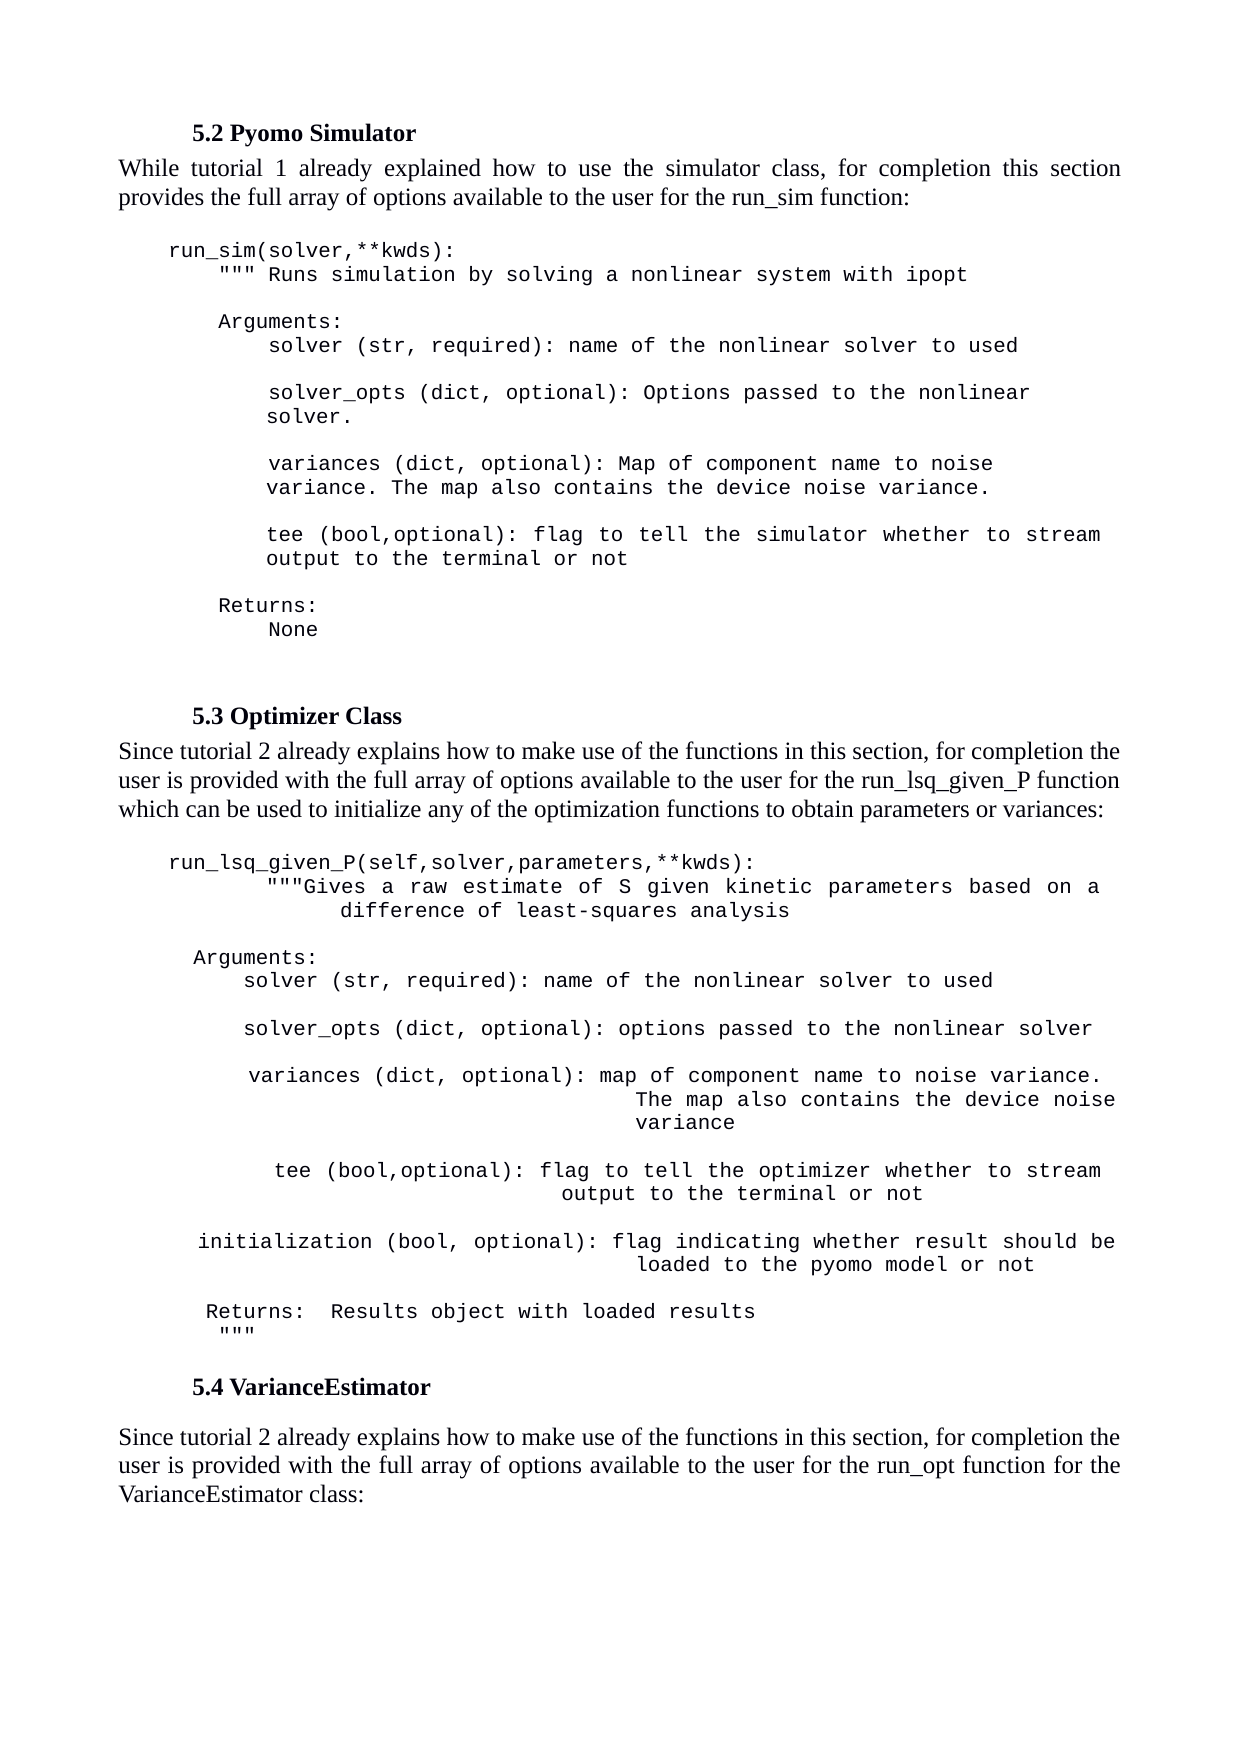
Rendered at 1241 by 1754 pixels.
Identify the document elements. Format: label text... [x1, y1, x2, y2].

text 5.3 Optimizer Class [118, 701, 1122, 730]
text Since tutorial 2 already explains how to make use of the functions in this section, for completion the user is provided with the full array of options available to the user for the run_opt function for the VarianceEstimator class: [118, 1422, 1122, 1508]
text tee (bool,optional): flag to tell the simulator whether to stream output to the terminal or not [118, 524, 1116, 572]
text 5.4 VarianceEstimator [121, 1372, 1122, 1401]
text initialization (bool, optional): flag indicating whether result should be loaded to the pyomo model or not [118, 1231, 1116, 1278]
text variances (dict, optional): Map of component name to noise variance. The map also contains the device noise variance. [118, 453, 1116, 501]
text Since tutorial 2 already explains how to make use of the functions in this section, for completion the user is provided with the full array of options available to the user for the run_lsq_given_P function which can be used to initialize any of the optimization functions to obtain parameters or variances: [118, 736, 1122, 822]
text Arguments: [118, 311, 1116, 335]
text None [118, 619, 1116, 642]
text Returns: Results object with loaded results [118, 1302, 1116, 1325]
text 5.2 Pyomo Simulator [118, 118, 1122, 147]
text run_sim(solver,**kwds): [118, 241, 1116, 264]
text Arguments: [118, 947, 1116, 971]
text run_lsq_given_P(self,solver,parameters,**kwds): [118, 852, 1116, 876]
text tee (bool,optional): flag to tell the optimizer whether to stream output to the terminal or not [118, 1160, 1116, 1207]
text """ [118, 1325, 1116, 1349]
text solver (str, required): name of the nonlinear solver to used [118, 971, 1116, 994]
text solver (str, required): name of the nonlinear solver to used [118, 335, 1116, 359]
text While tutorial 1 already explained how to use the simulator class, for completion this section provides the full array of options available to the user for the run_sim function: [118, 153, 1122, 211]
text variances (dict, optional): map of component name to noise variance. The map also contains the device noise variance [118, 1065, 1116, 1136]
text """ Runs simulation by solving a nonlinear system with ipopt [118, 264, 1116, 288]
text Returns: [118, 595, 1116, 619]
text solver_opts (dict, optional): options passed to the nonlinear solver [118, 1018, 1116, 1041]
text solver_opts (dict, optional): Options passed to the nonlinear solver. [118, 382, 1116, 430]
text """Gives a raw estimate of S given kinetic parameters based on a difference of least-squares analysis [118, 876, 1116, 923]
